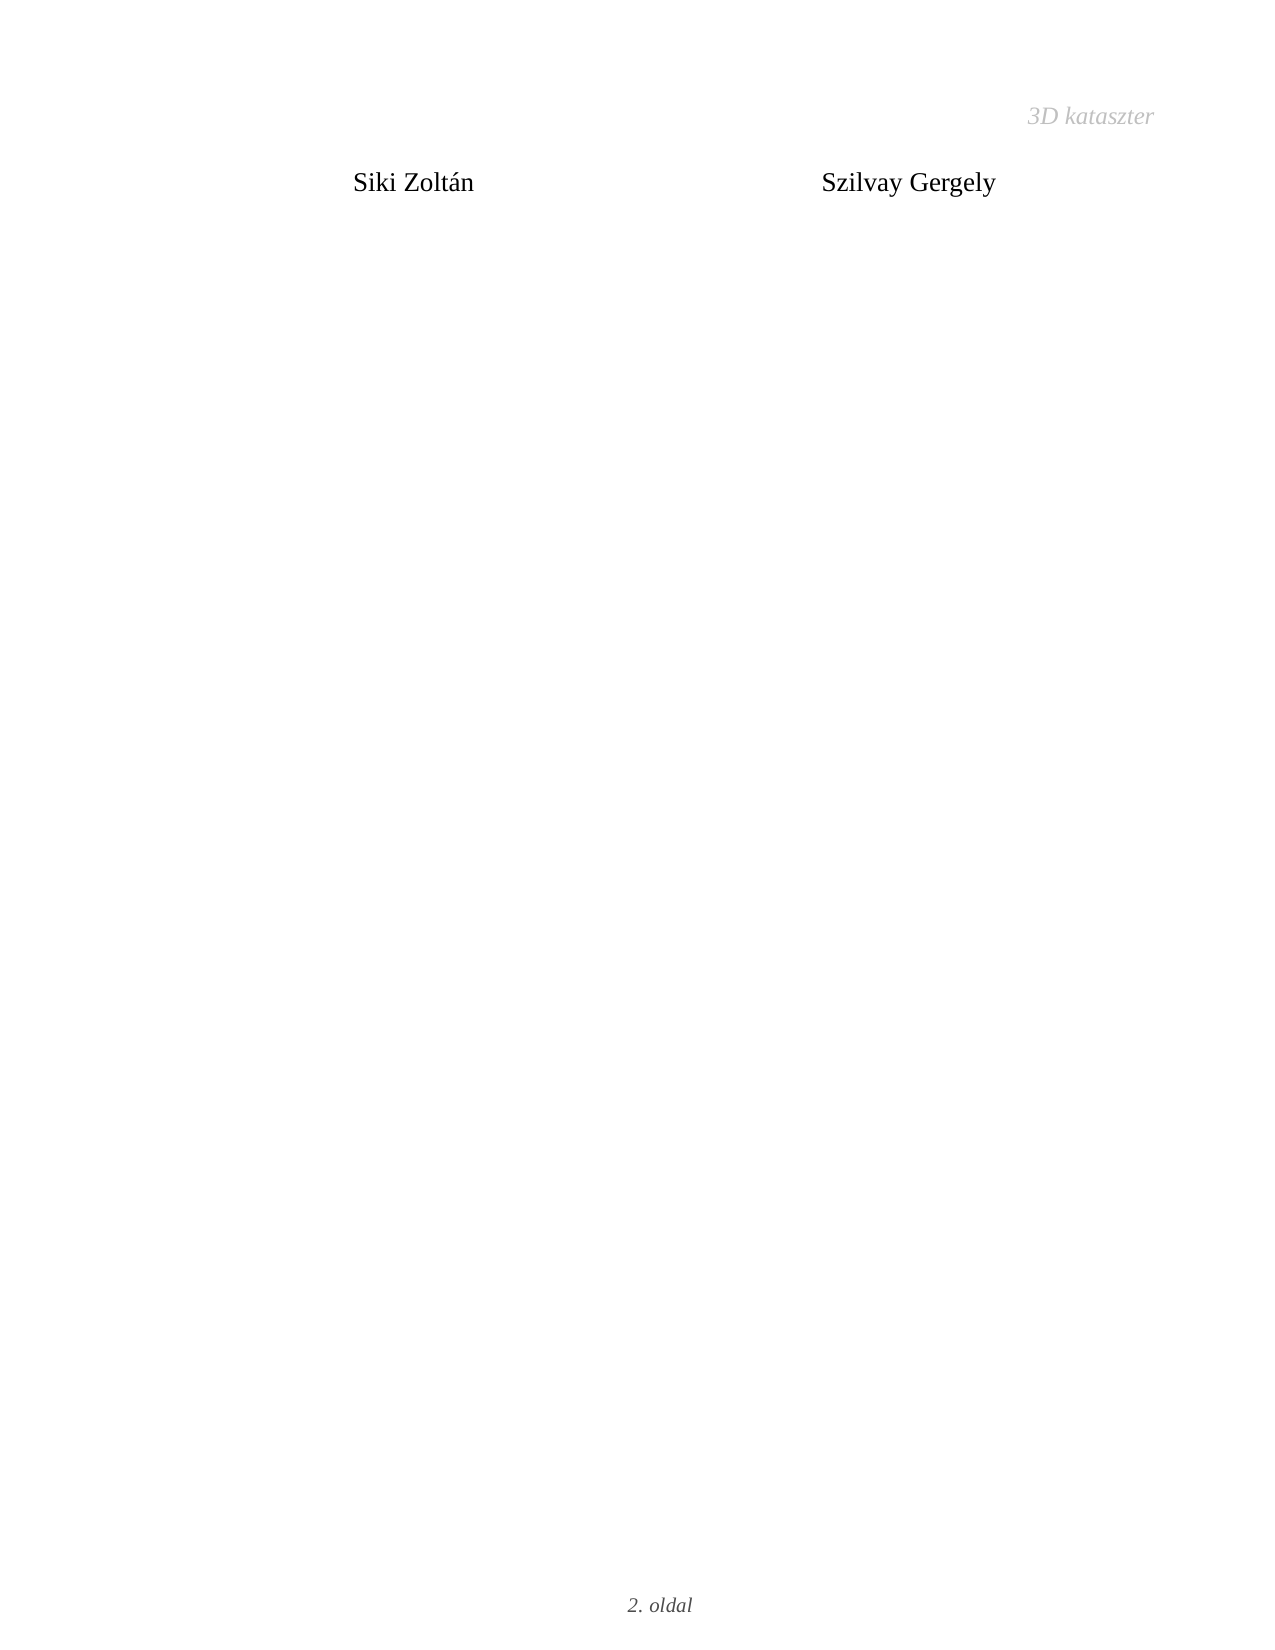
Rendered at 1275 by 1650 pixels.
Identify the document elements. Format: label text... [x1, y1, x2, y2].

text Siki Zoltán [166, 167, 661, 198]
text Szilvay Gergely [661, 167, 1156, 198]
